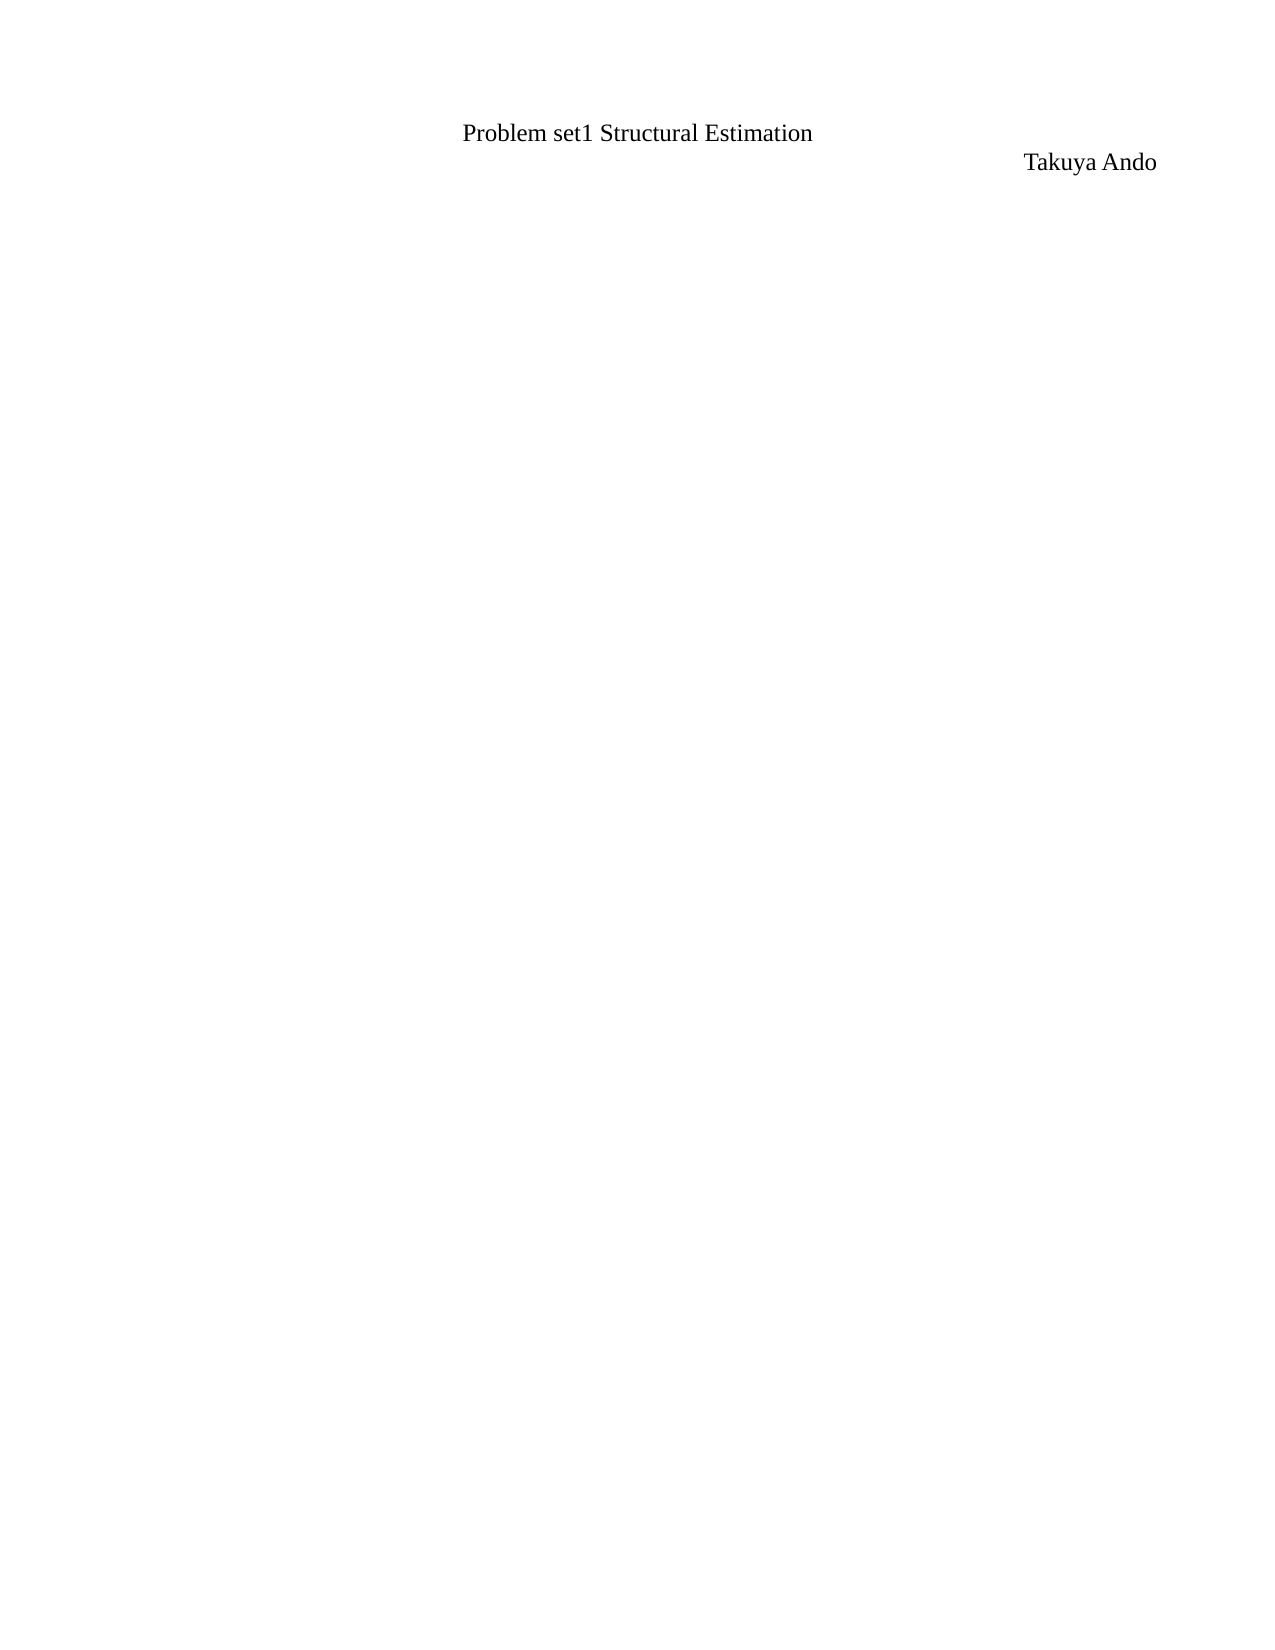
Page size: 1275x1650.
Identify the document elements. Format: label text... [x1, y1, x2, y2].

text Problem set1 Structural Estimation [118, 118, 1157, 147]
text Takuya Ando [118, 147, 1157, 176]
